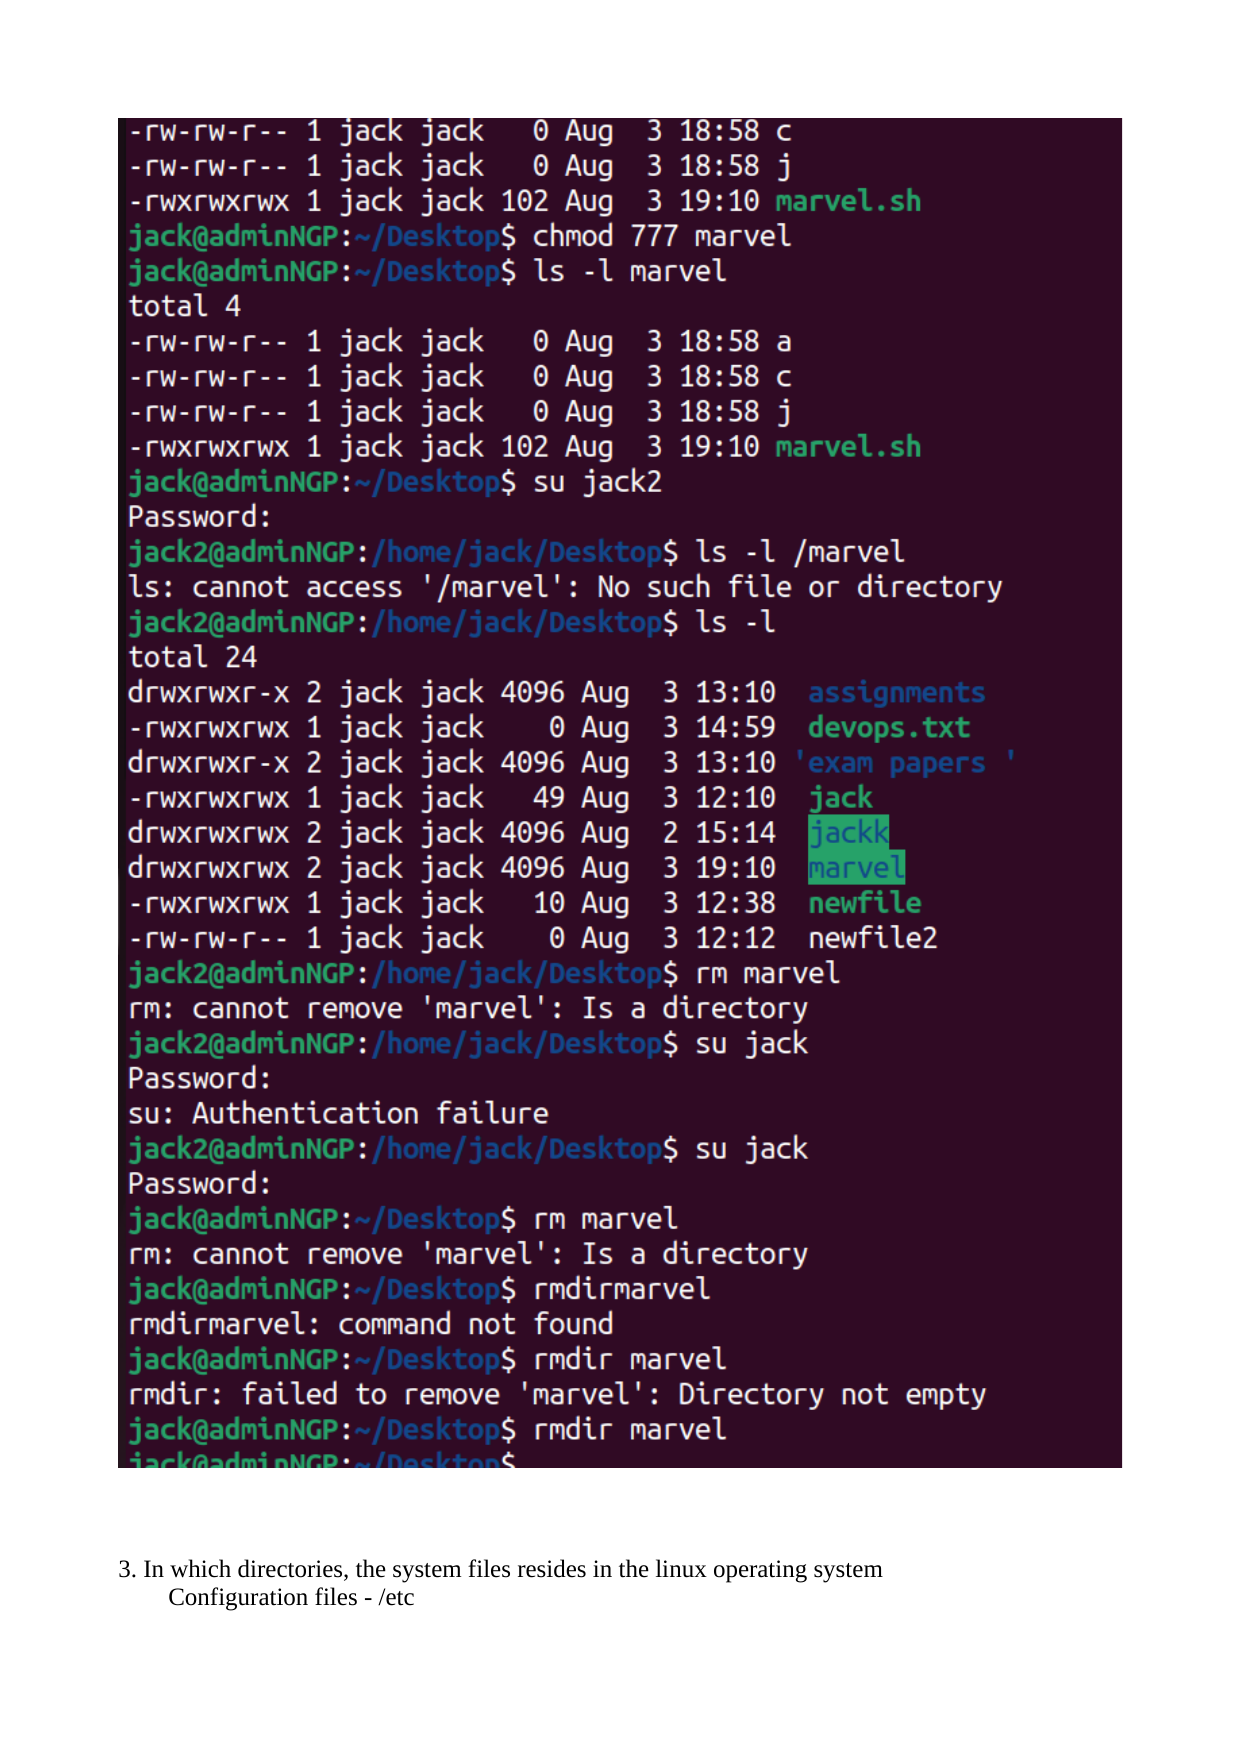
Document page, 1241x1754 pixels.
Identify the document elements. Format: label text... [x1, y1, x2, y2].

picture [118, 118, 1123, 1468]
text Configuration files - /etc [118, 1582, 1122, 1611]
text 3. In which directories, the system files resides in the linux operating system [118, 1554, 1122, 1582]
